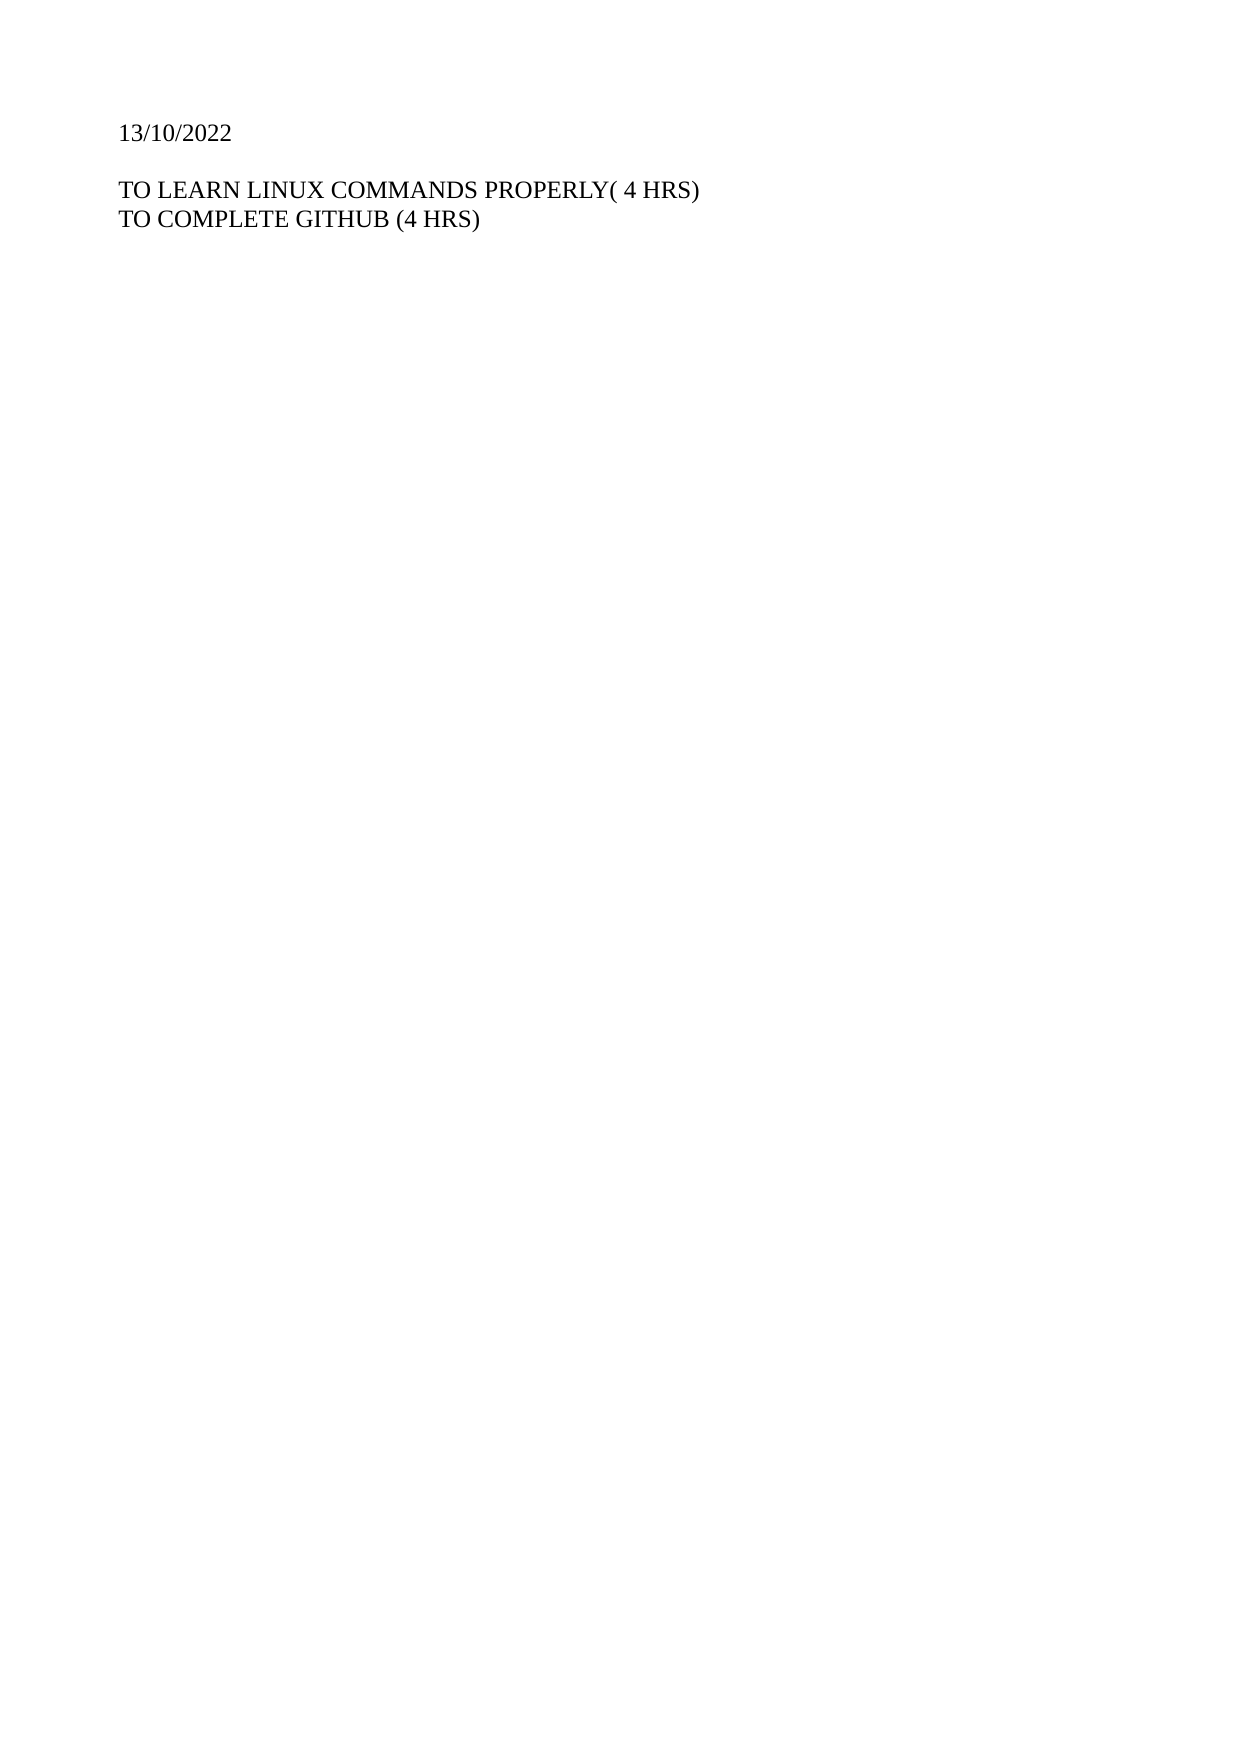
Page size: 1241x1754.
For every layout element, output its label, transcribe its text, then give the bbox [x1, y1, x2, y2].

text TO COMPLETE GITHUB (4 HRS) [118, 204, 1122, 233]
text 13/10/2022 [118, 118, 1122, 147]
text TO LEARN LINUX COMMANDS PROPERLY( 4 HRS) [118, 176, 1122, 204]
